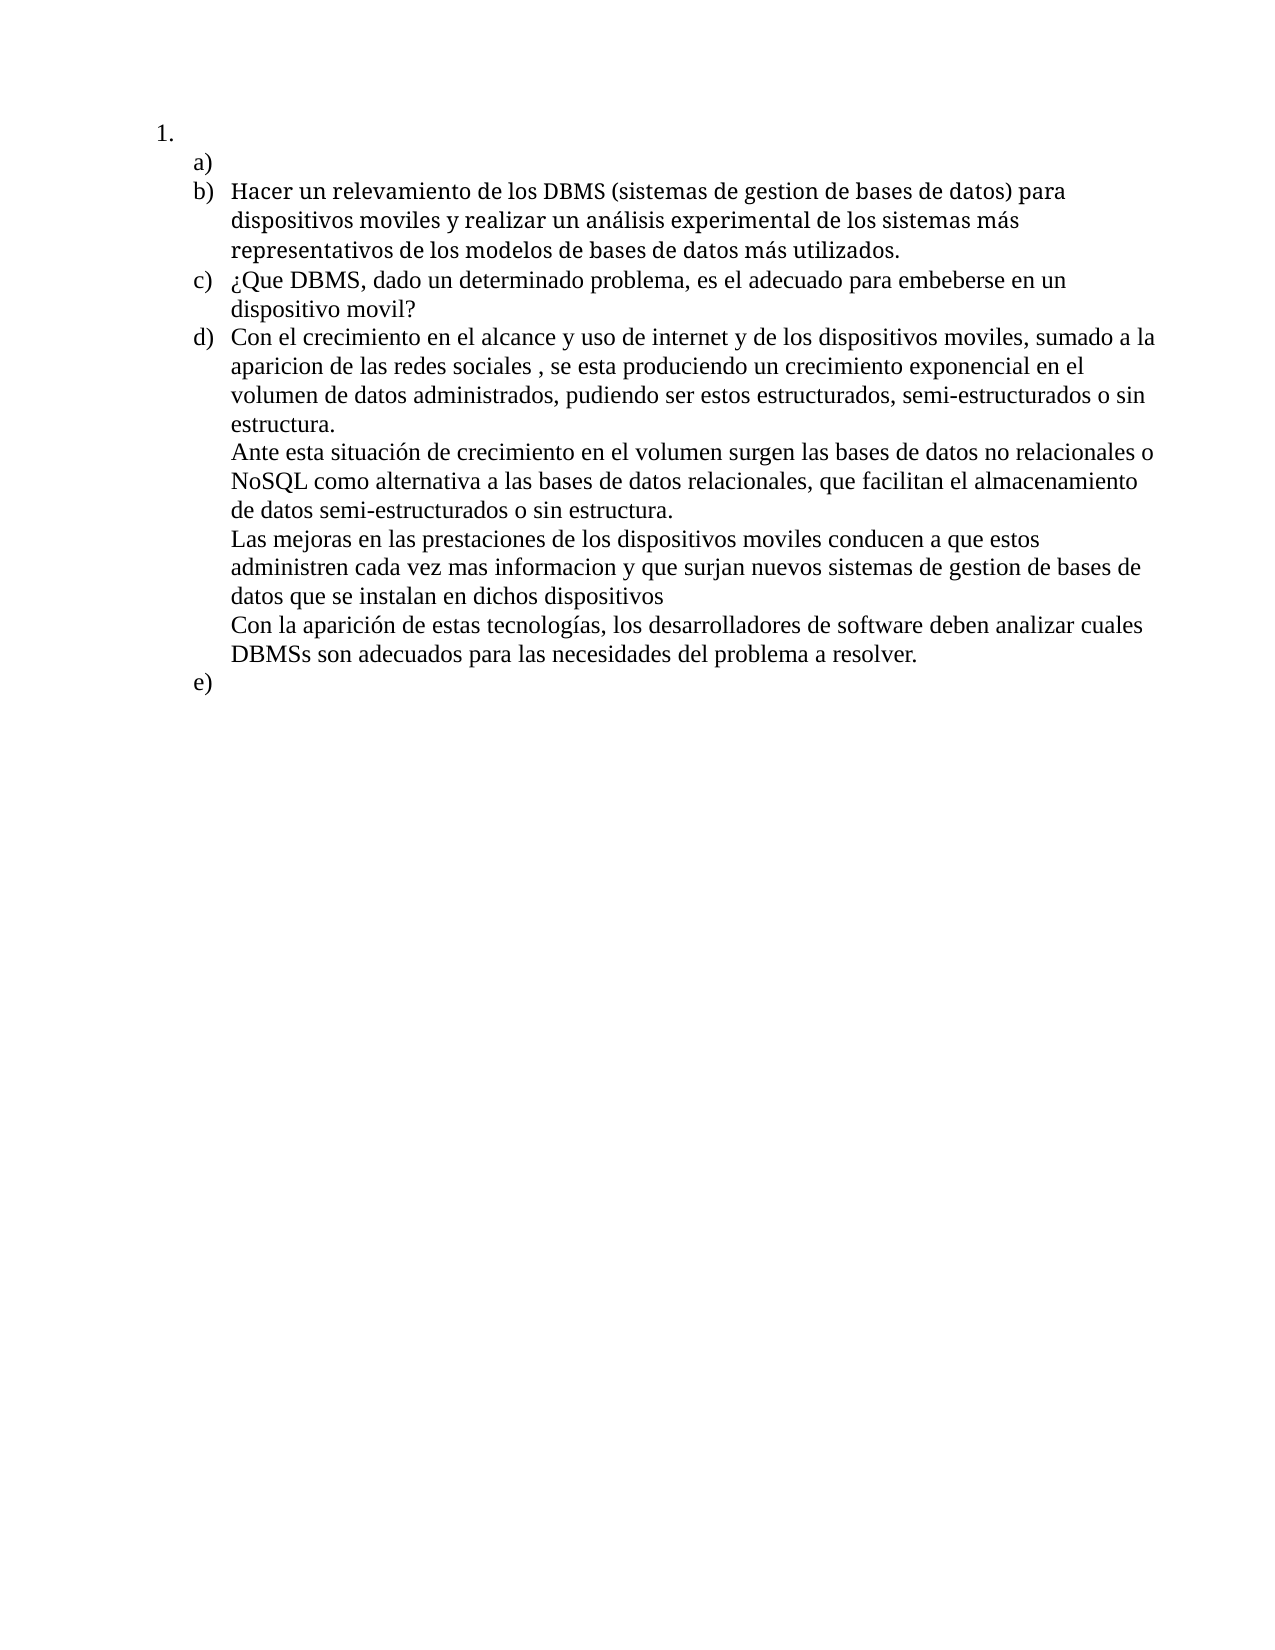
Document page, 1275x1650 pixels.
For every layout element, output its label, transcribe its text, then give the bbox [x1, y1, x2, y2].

list Las mejoras en las prestaciones de los dispositivos moviles conducen a que estos administren cada vez mas informacion y que surjan nuevos sistemas de gestion de bases de datos que se instalan en dichos dispositivos [193, 524, 1157, 610]
list ¿Que DBMS, dado un determinado problema, es el adecuado para embeberse en un dispositivo movil? [193, 265, 1157, 322]
list Con la aparición de estas tecnologías, los desarrolladores de software deben analizar cuales DBMSs son adecuados para las necesidades del problema a resolver. [193, 610, 1157, 667]
list Con el crecimiento en el alcance y uso de internet y de los dispositivos moviles, sumado a la aparicion de las redes sociales , se esta produciendo un crecimiento exponencial en el volumen de datos administrados, pudiendo ser estos estructurados, semi-estructurados o sin estructura. [193, 322, 1157, 437]
list Hacer un relevamiento de los DBMS (sistemas de gestion de bases de datos) para dispositivos moviles y realizar un análisis experimental de los sistemas más representativos de los modelos de bases de datos más utilizados. [193, 176, 1157, 265]
list Ante esta situación de crecimiento en el volumen surgen las bases de datos no relacionales o NoSQL como alternativa a las bases de datos relacionales, que facilitan el almacenamiento de datos semi-estructurados o sin estructura. [193, 437, 1157, 524]
